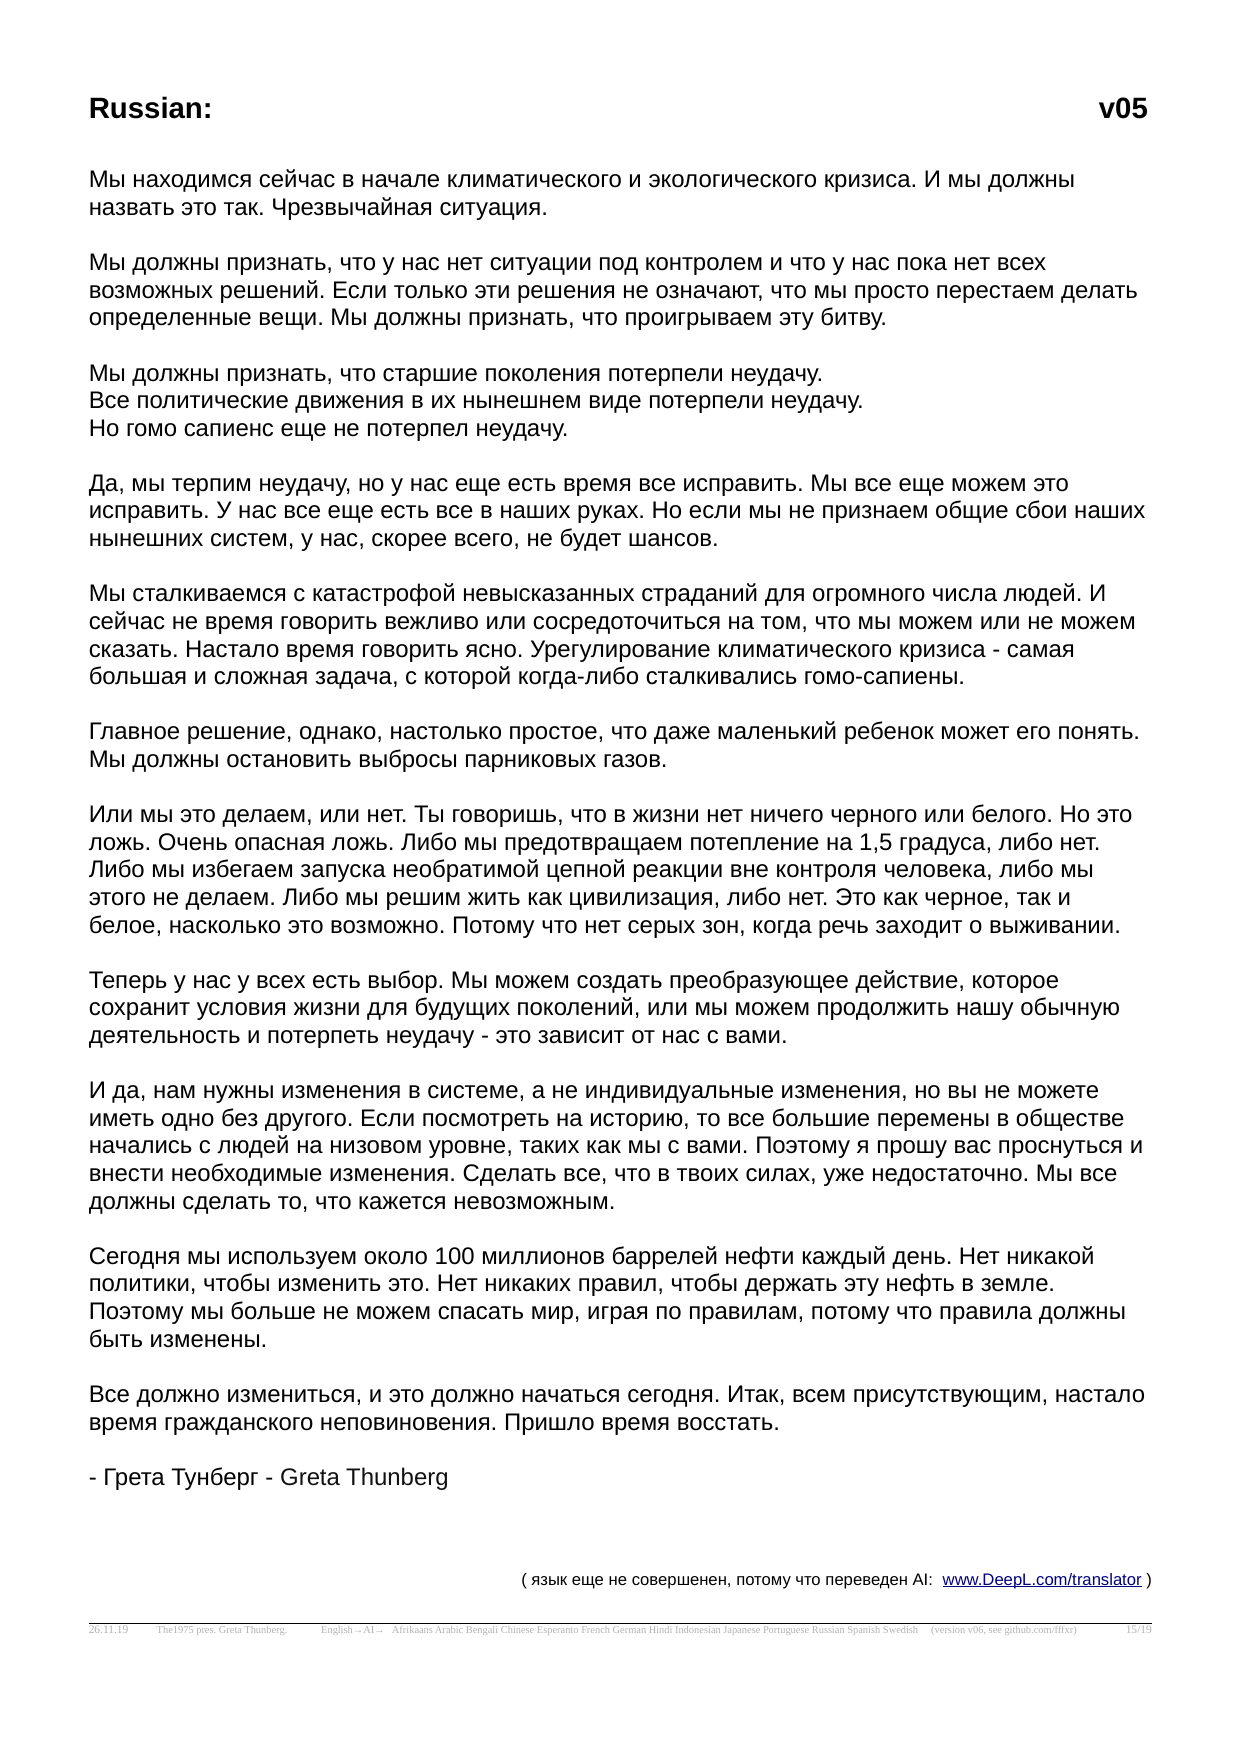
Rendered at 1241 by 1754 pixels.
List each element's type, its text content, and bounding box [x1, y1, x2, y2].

text Все должно измениться, и это должно начаться сегодня. Итак, всем присутствующим, настало время гражданского неповиновения. Пришло время восстать. [88, 1380, 1152, 1435]
text ( язык еще не совершенен, потому что переведен AI: www.DeepL.com/translator ) [88, 1569, 1152, 1588]
text И да, нам нужны изменения в системе, а не индивидуальные изменения, но вы не можете иметь одно без другого. Если посмотреть на историю, то все большие перемены в обществе начались с людей на низовом уровне, таких как мы с вами. Поэтому я прошу вас проснуться и внести необходимые изменения. Сделать все, что в твоих силах, уже недостаточно. Мы все должны сделать то, что кажется невозможным. [88, 1076, 1152, 1214]
text Сегодня мы используем около 100 миллионов баррелей нефти каждый день. Нет никакой политики, чтобы изменить это. Нет никаких правил, чтобы держать эту нефть в земле. Поэтому мы больше не можем спасать мир, играя по правилам, потому что правила должны быть изменены. [88, 1242, 1152, 1352]
text Мы должны остановить выбросы парниковых газов. [88, 745, 1152, 772]
subtitle Russian: v05 [88, 91, 1152, 125]
text Главное решение, однако, настолько простое, что даже маленький ребенок может его понять. [88, 717, 1152, 745]
text Мы сталкиваемся с катастрофой невысказанных страданий для огромного числа людей. И сейчас не время говорить вежливо или сосредоточиться на том, что мы можем или не можем сказать. Настало время говорить ясно. Урегулирование климатического кризиса - самая большая и сложная задача, с которой когда-либо сталкивались гомо-сапиены. [88, 579, 1152, 690]
text Мы должны признать, что старшие поколения потерпели неудачу. [88, 358, 1152, 386]
text Или мы это делаем, или нет. Ты говоришь, что в жизни нет ничего черного или белого. Но это ложь. Очень опасная ложь. Либо мы предотвращаем потепление на 1,5 градуса, либо нет. Либо мы избегаем запуска необратимой цепной реакции вне контроля человека, либо мы этого не делаем. Либо мы решим жить как цивилизация, либо нет. Это как черное, так и белое, насколько это возможно. Потому что нет серых зон, когда речь заходит о выживании. [88, 800, 1152, 938]
text Да, мы терпим неудачу, но у нас еще есть время все исправить. Мы все еще можем это исправить. У нас все еще есть все в наших руках. Но если мы не признаем общие сбои наших нынешних систем, у нас, скорее всего, не будет шансов. [88, 469, 1152, 552]
text Мы должны признать, что у нас нет ситуации под контролем и что у нас пока нет всех возможных решений. Если только эти решения не означают, что мы просто перестаем делать определенные вещи. Мы должны признать, что проигрываем эту битву. [88, 248, 1152, 331]
text Но гомо сапиенс еще не потерпел неудачу. [88, 414, 1152, 441]
text Мы находимся сейчас в начале климатического и экологического кризиса. И мы должны назвать это так. Чрезвычайная ситуация. [88, 165, 1152, 220]
text Все политические движения в их нынешнем виде потерпели неудачу. [88, 386, 1152, 414]
text Теперь у нас у всех есть выбор. Мы можем создать преобразующее действие, которое сохранит условия жизни для будущих поколений, или мы можем продолжить нашу обычную деятельность и потерпеть неудачу - это зависит от нас с вами. [88, 966, 1152, 1048]
text - Грета Тунберг - Greta Thunberg [88, 1463, 1152, 1490]
